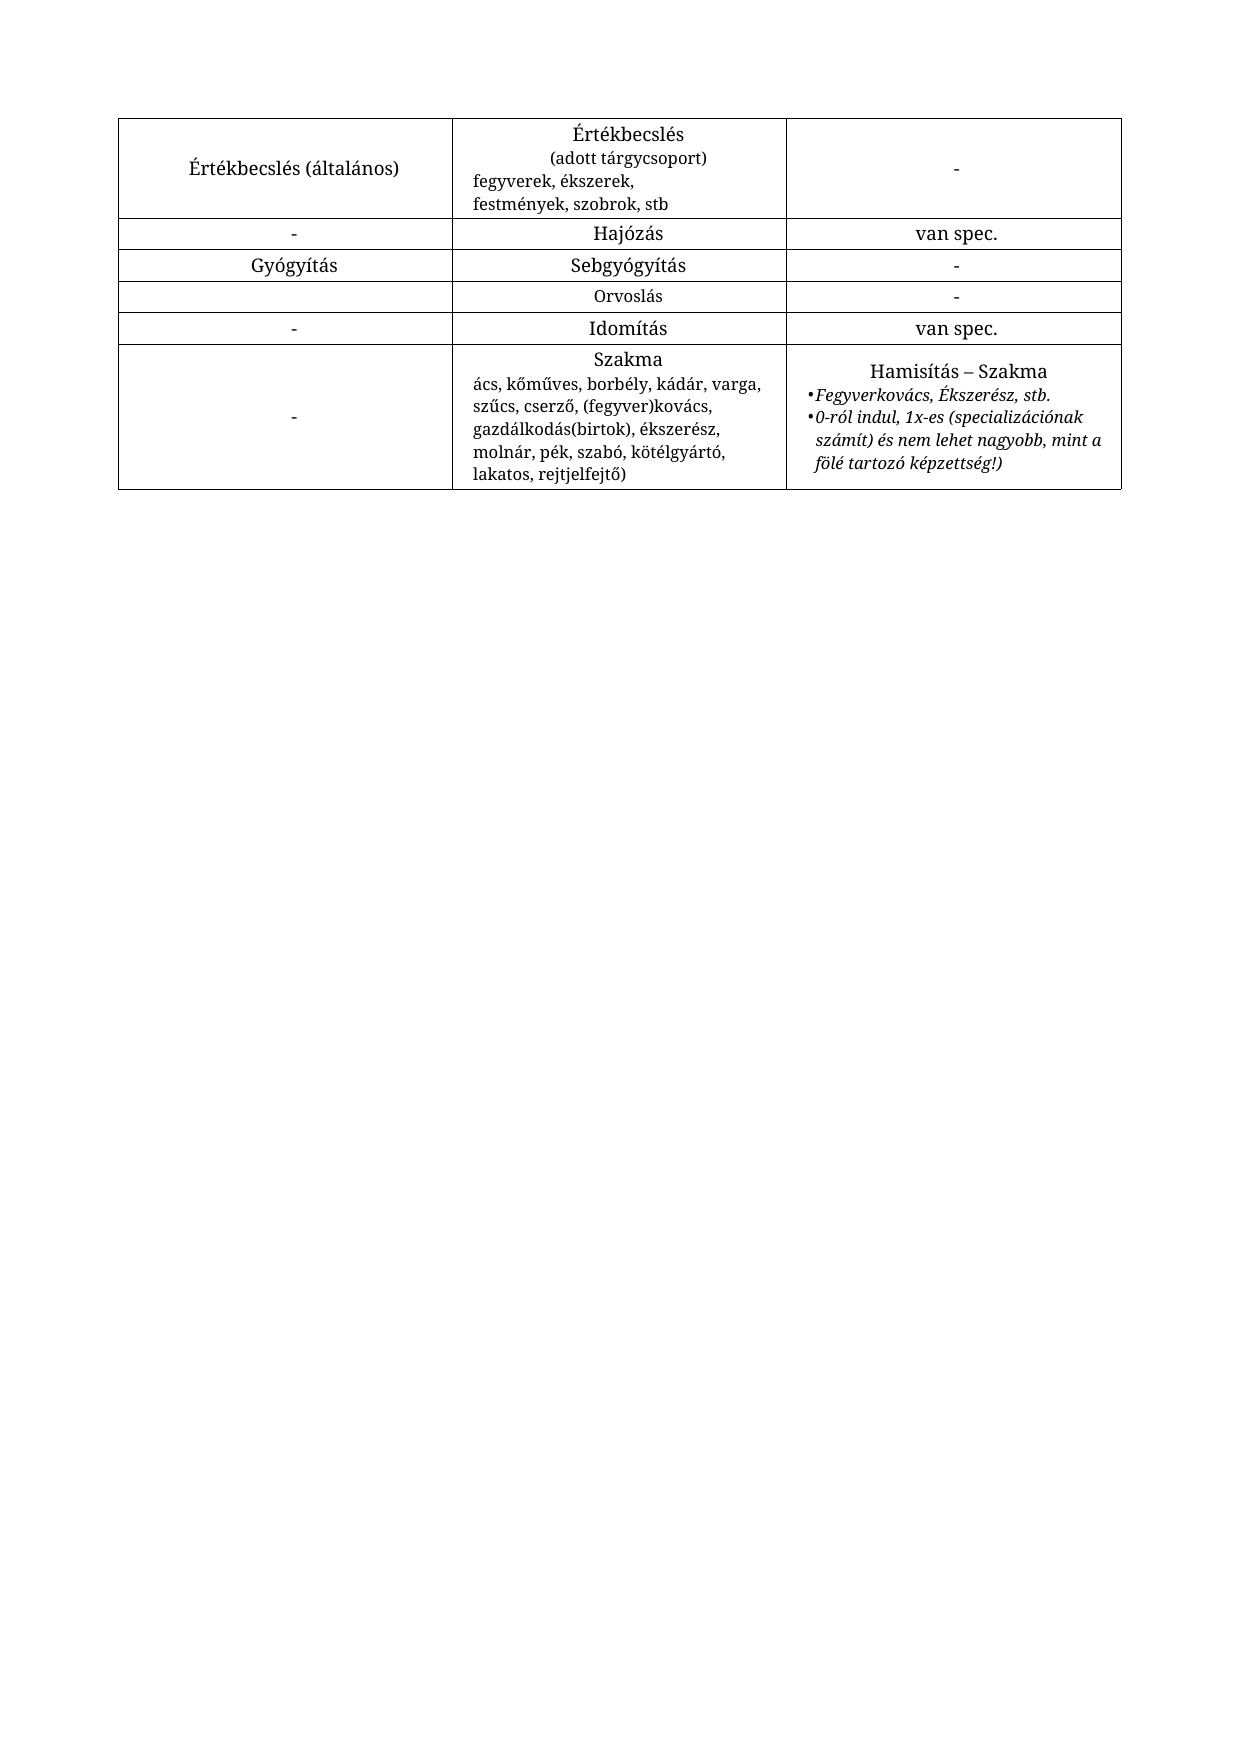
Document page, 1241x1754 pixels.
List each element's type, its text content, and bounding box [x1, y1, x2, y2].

table_cell van spec. [787, 313, 1121, 343]
table_cell Szakma ács, kőműves, borbély, kádár, varga, szűcs, cserző, (fegyver)kovács, gazdálkodás(birtok), ékszerész, molnár, pék, szabó, kötélgyártó, lakatos, rejtjelfejtő) [453, 345, 786, 488]
table_cell - [119, 219, 452, 249]
table_cell - [787, 250, 1121, 281]
table_cell - [119, 313, 452, 343]
table_cell - [787, 282, 1121, 312]
table_cell Orvoslás [453, 282, 786, 312]
table_cell Gyógyítás [119, 250, 452, 281]
table_cell Értékbecslés (adott tárgycsoport) fegyverek, ékszerek, festmények, szobrok, stb [453, 119, 786, 218]
table_cell Sebgyógyítás [453, 250, 786, 281]
table_cell - [787, 119, 1121, 218]
table_cell [119, 282, 452, 312]
table_cell Hamisítás – Szakma Fegyverkovács, Ékszerész, stb. 0-ról indul, 1x-es (specializációnak számít) és nem lehet nagyobb, mint a fölé tartozó képzettség!) [787, 345, 1121, 488]
table_cell Idomítás [453, 313, 786, 343]
table_cell Hajózás [453, 219, 786, 249]
table_cell - [119, 345, 452, 488]
table_cell van spec. [787, 219, 1121, 249]
table_cell Értékbecslés (általános) [119, 119, 452, 218]
